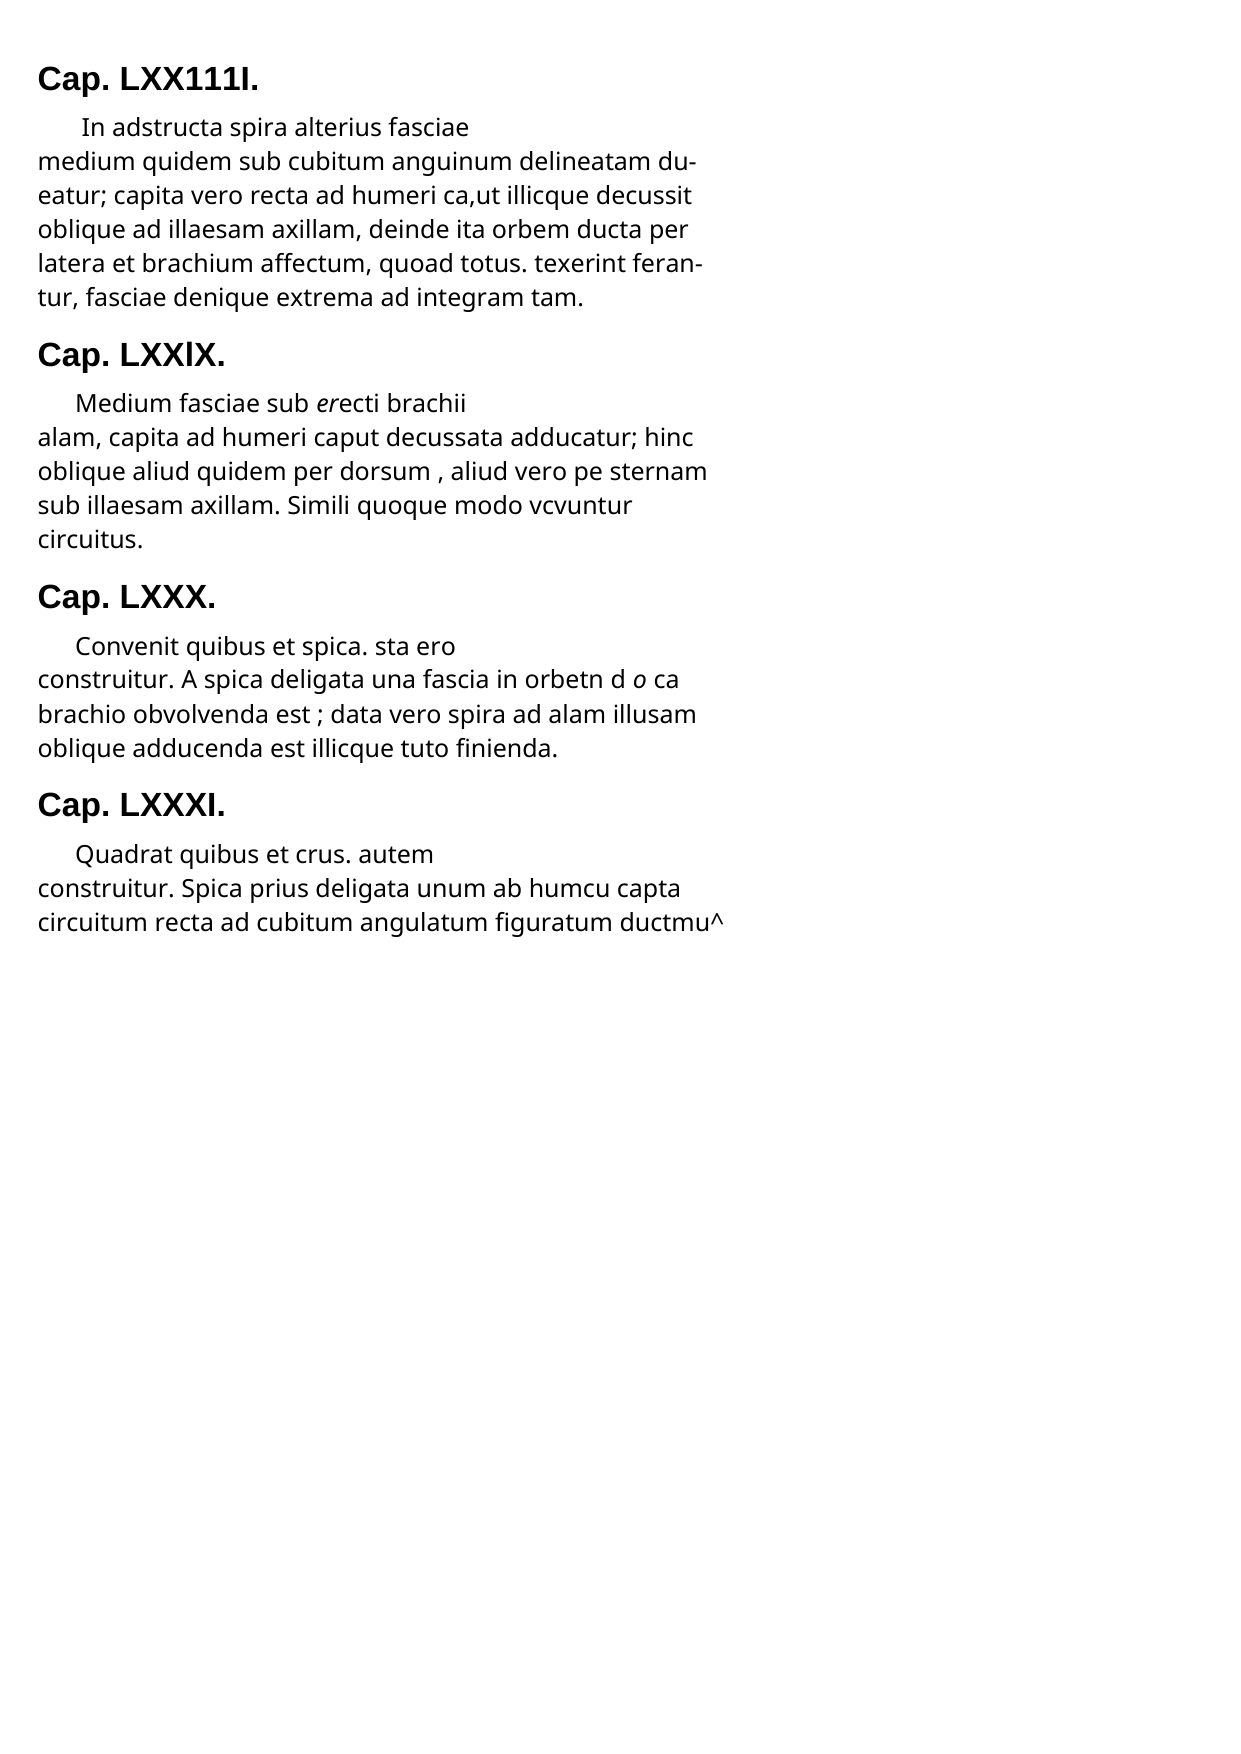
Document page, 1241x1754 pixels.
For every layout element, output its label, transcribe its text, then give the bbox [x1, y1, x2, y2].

subtitle Cap. LXX111I. [37, 58, 1203, 97]
subtitle Cap. LXXX. [37, 577, 1203, 616]
text Convenit quibus et spica. sta ero construitur. A spica deligata una fascia in orbetn d o ca brachio obvolvenda est ; data vero spira ad alam illusam oblique adducenda est illicque tuto finienda. [37, 628, 1203, 764]
subtitle Cap. LXXlX. [37, 335, 1203, 373]
text Quadrat quibus et crus. autem construitur. Spica prius deligata unum ab humcu capta circuitum recta ad cubitum angulatum figuratum ductmu^ [37, 836, 1203, 938]
text Medium fasciae sub erecti brachii alam, capita ad humeri caput decussata adducatur; hinc oblique aliud quidem per dorsum , aliud vero pe sternam sub illaesam axillam. Simili quoque modo vcvuntur circuitus. [37, 386, 1203, 556]
subtitle Cap. LXXXI. [37, 785, 1203, 824]
text In adstructa spira alterius fasciae medium quidem sub cubitum anguinum delineatam du- eatur; capita vero recta ad humeri ca,ut illicque decussit oblique ad illaesam axillam, deinde ita orbem ducta per latera et brachium affectum, quoad totus. texerint feran- tur, fasciae denique extrema ad integram tam. [37, 109, 1203, 314]
